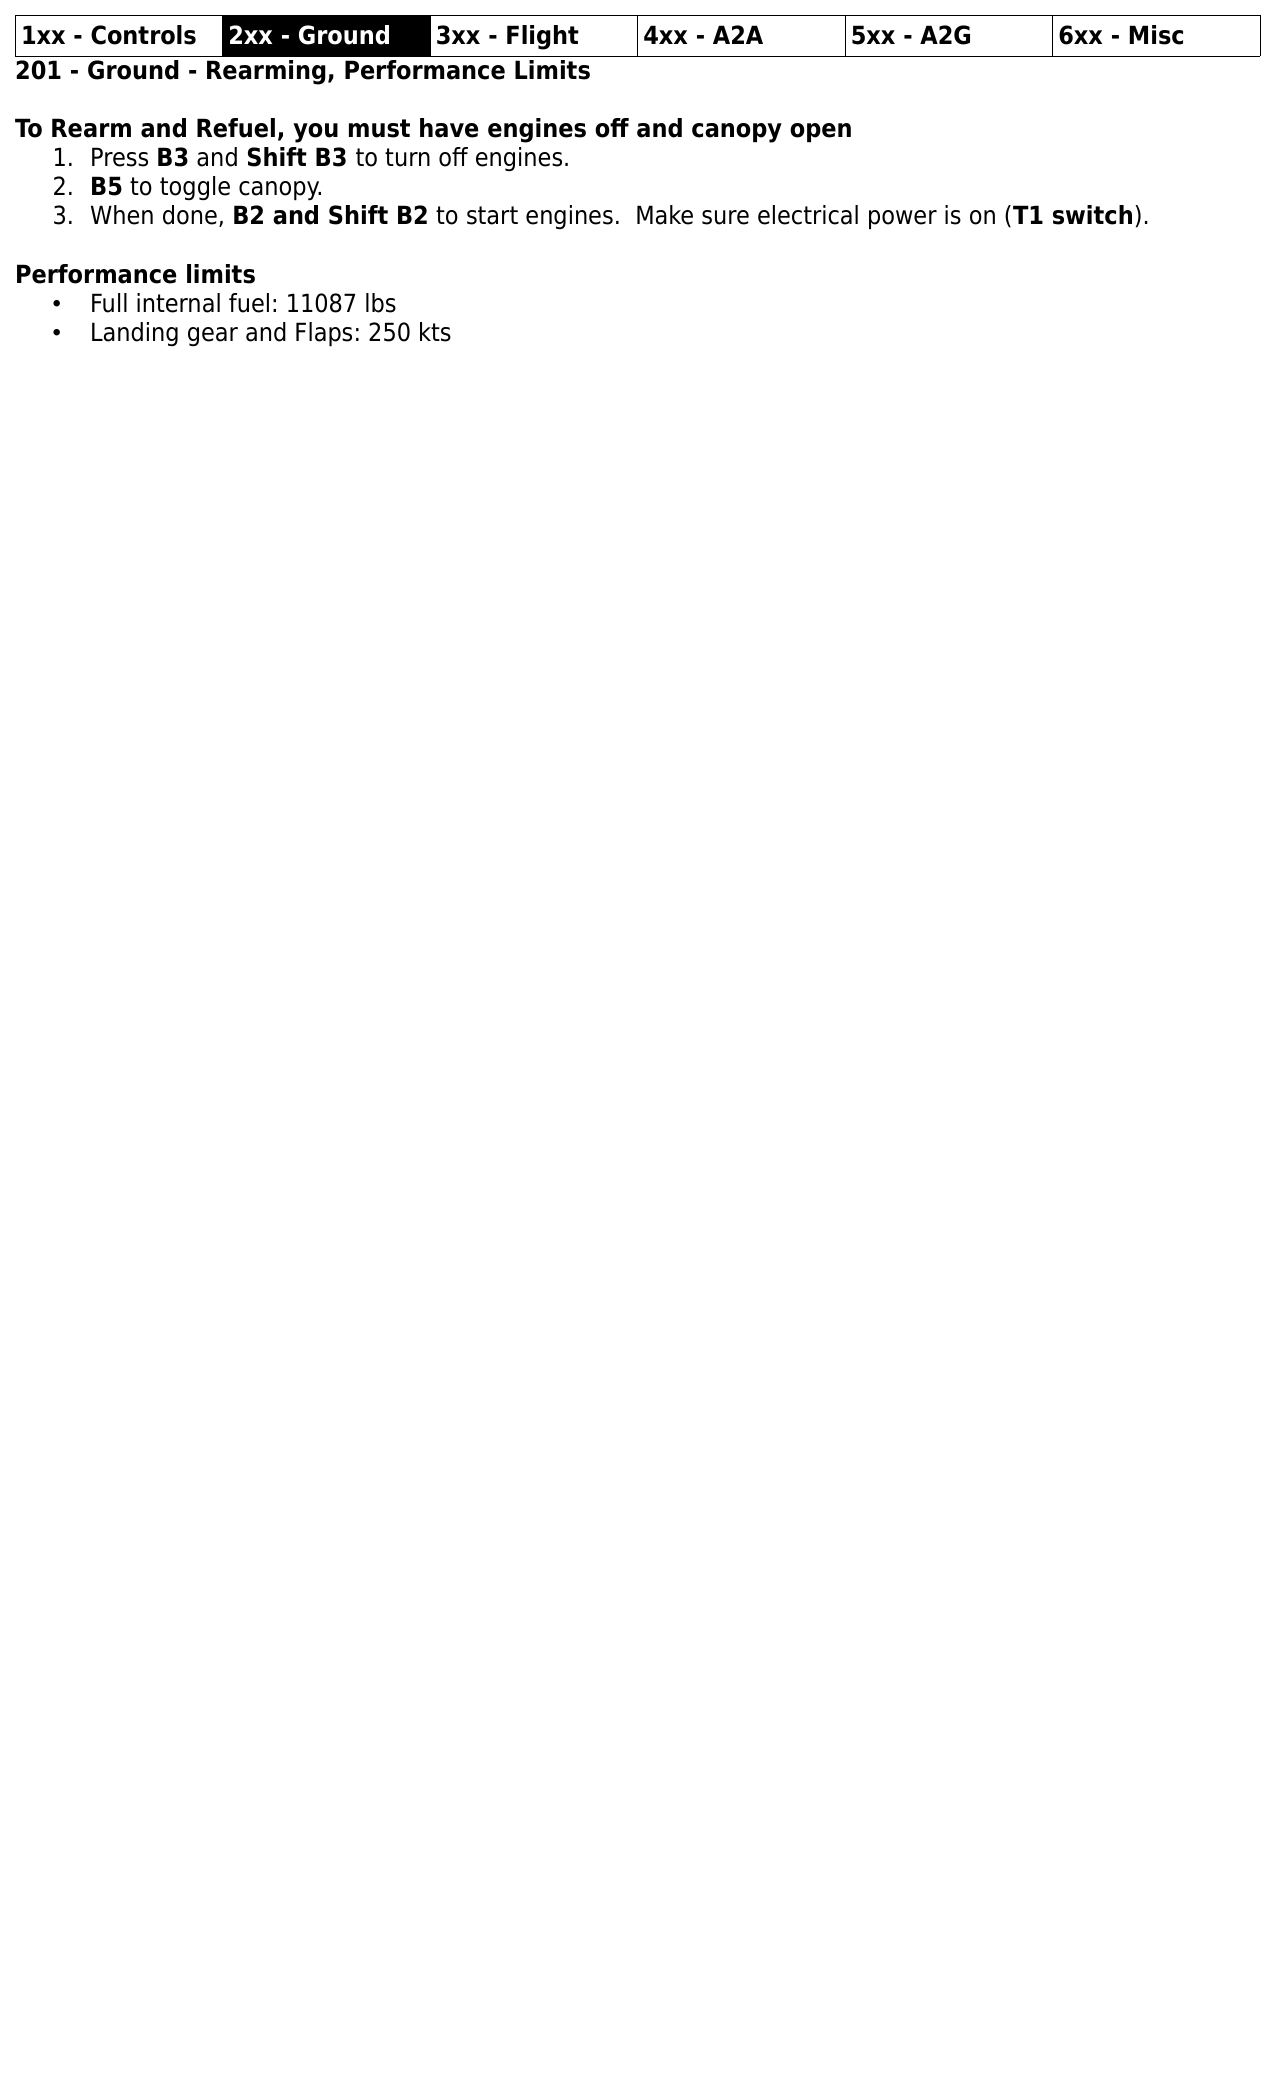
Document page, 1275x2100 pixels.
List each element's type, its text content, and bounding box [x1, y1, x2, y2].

text Performance limits [15, 260, 1260, 289]
table_header 6xx - Misc [1053, 16, 1260, 56]
list Landing gear and Flaps: 250 kts [52, 318, 1260, 347]
text To Rearm and Refuel, you must have engines off and canopy open [15, 114, 1260, 143]
list B5 to toggle canopy. [52, 172, 1260, 202]
list When done, B2 and Shift B2 to start engines. Make sure electrical power is on (T1 switch). [52, 202, 1260, 231]
text 201 - Ground - Rearming, Performance Limits [15, 57, 1260, 85]
table_header 2xx - Ground [223, 16, 430, 56]
table_header 4xx - A2A [638, 16, 845, 56]
table_header 5xx - A2G [846, 16, 1052, 56]
table_header 1xx - Controls [16, 16, 222, 56]
list Full internal fuel: 11087 lbs [52, 289, 1260, 318]
table_header 3xx - Flight [431, 16, 637, 56]
list Press B3 and Shift B3 to turn off engines. [52, 143, 1260, 172]
